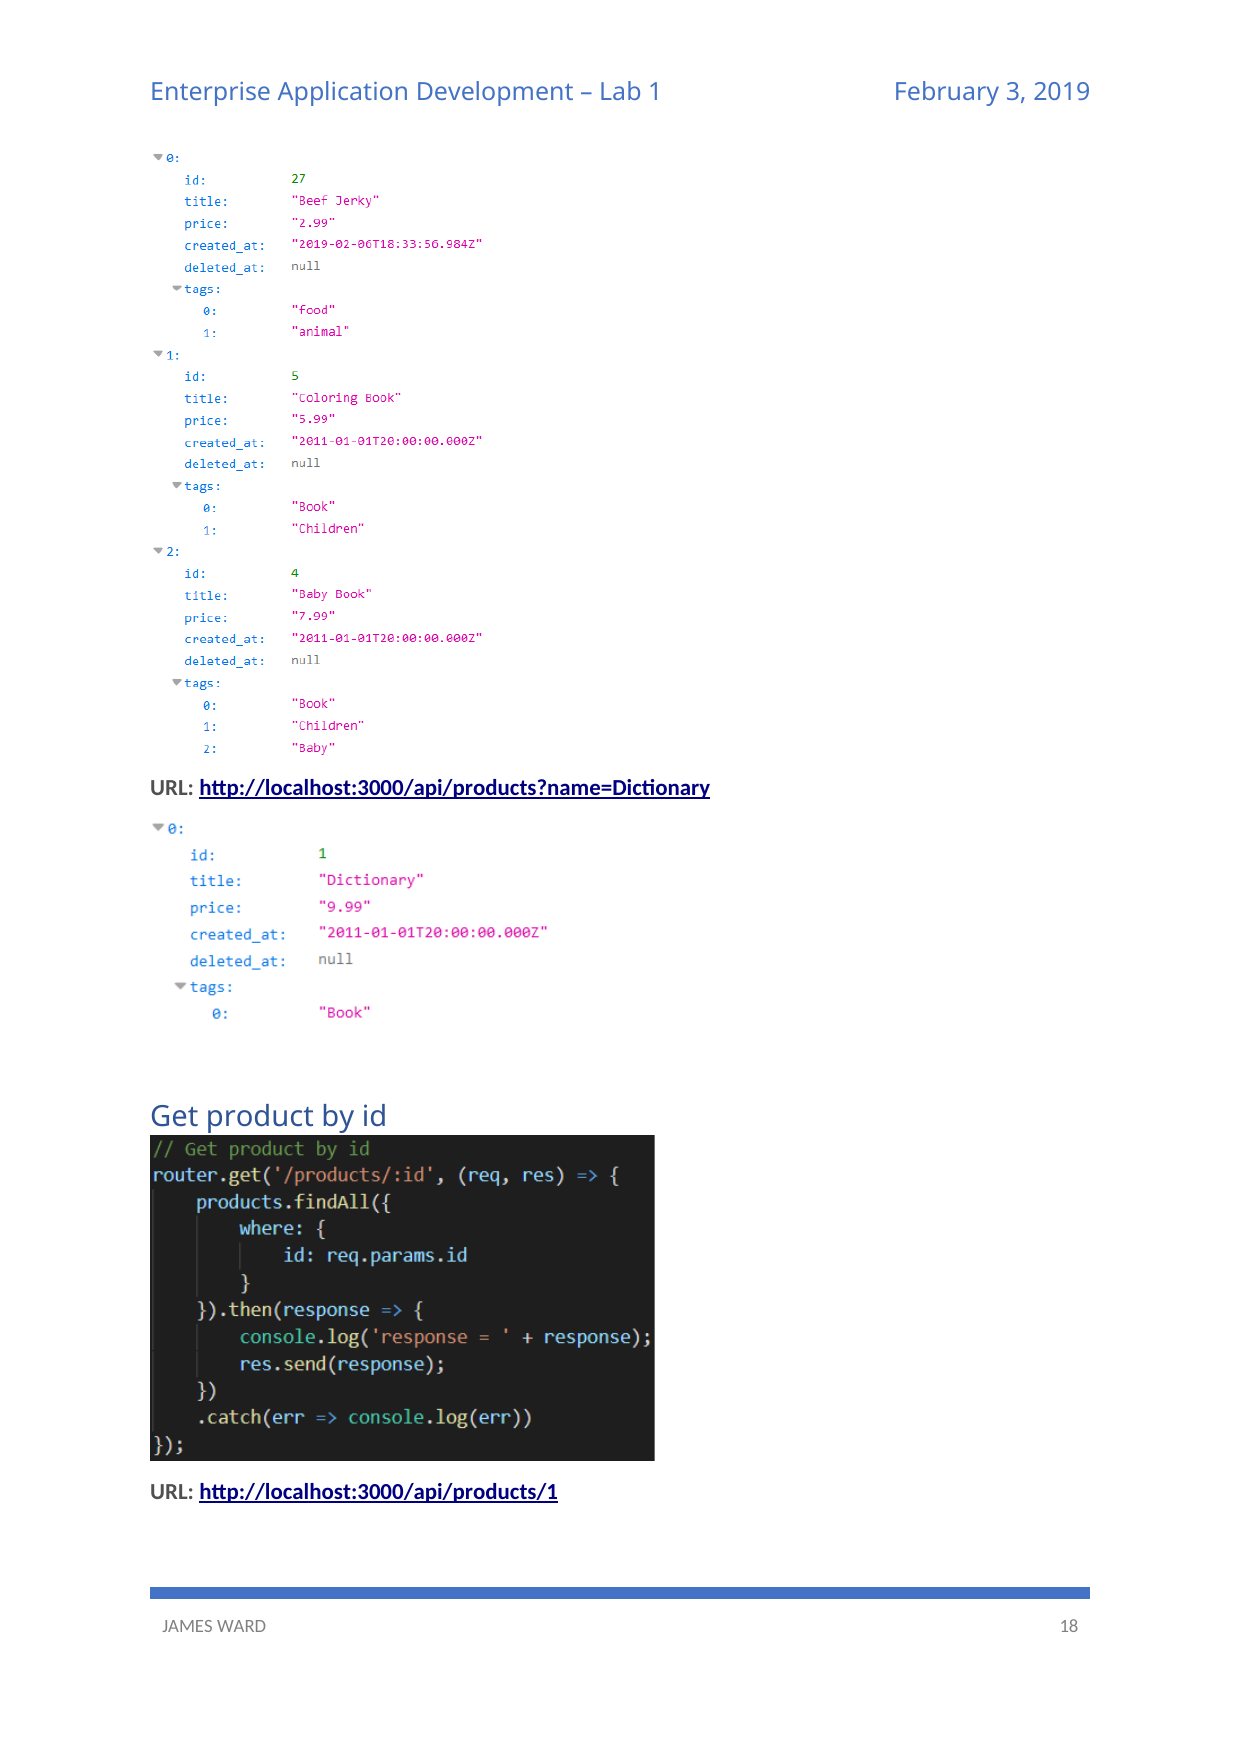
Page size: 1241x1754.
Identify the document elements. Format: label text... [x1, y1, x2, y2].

text URL: http://localhost:3000/api/products/1 [150, 1477, 1090, 1505]
subtitle Get product by id [150, 1096, 1090, 1135]
text URL: http://localhost:3000/api/products?name=Dictionary [150, 773, 1090, 801]
